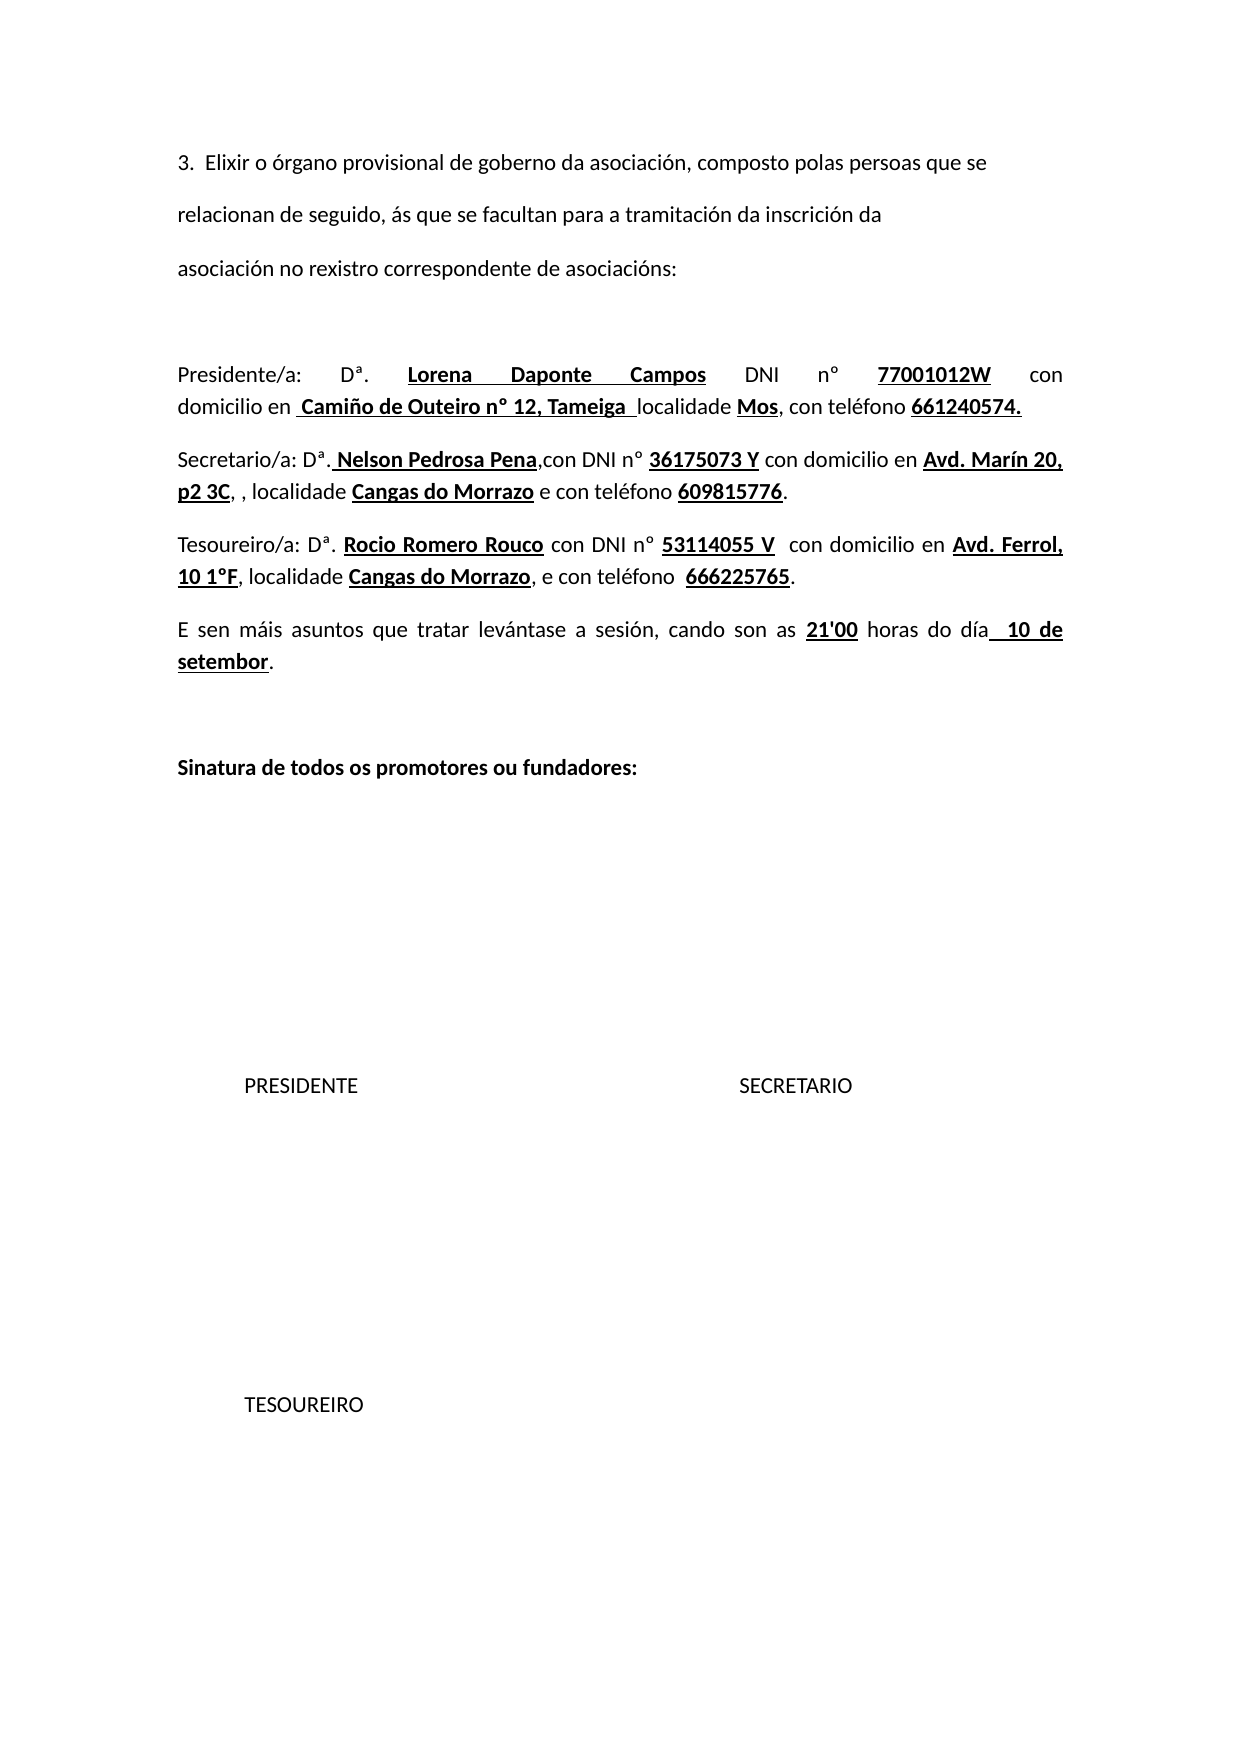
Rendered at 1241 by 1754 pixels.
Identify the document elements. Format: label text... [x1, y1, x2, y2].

text E sen máis asuntos que tratar levántase a sesión, cando son as 21'00 horas do día 10 de setembor. [177, 615, 1063, 676]
text TESOUREIRO [177, 1390, 1063, 1418]
text PRESIDENTE SECRETARIO [177, 1072, 1063, 1100]
text 3. Elixir o órgano provisional de goberno da asociación, composto polas persoas que se [177, 148, 1063, 176]
text Sinatura de todos os promotores ou fundadores: [177, 753, 1063, 782]
text asociación no rexistro correspondente de asociacións: [177, 254, 1063, 282]
text Tesoureiro/a: Dª. Rocio Romero Rouco con DNI nº 53114055 V con domicilio en Avd. Ferrol, 10 1ºF, localidade Cangas do Morrazo, e con teléfono 666225765. [177, 530, 1063, 590]
text Presidente/a: Dª. Lorena Daponte Campos DNI nº 77001012W con domicilio en Camiño de Outeiro nº 12, Tameiga localidade Mos, con teléfono 661240574. [177, 360, 1063, 420]
text relacionan de seguido, ás que se facultan para a tramitación da inscrición da [177, 201, 1063, 229]
text Secretario/a: Dª. Nelson Pedrosa Pena,con DNI nº 36175073 Y con domicilio en Avd. Marín 20, p2 3C, , localidade Cangas do Morrazo e con teléfono 609815776. [177, 445, 1063, 505]
